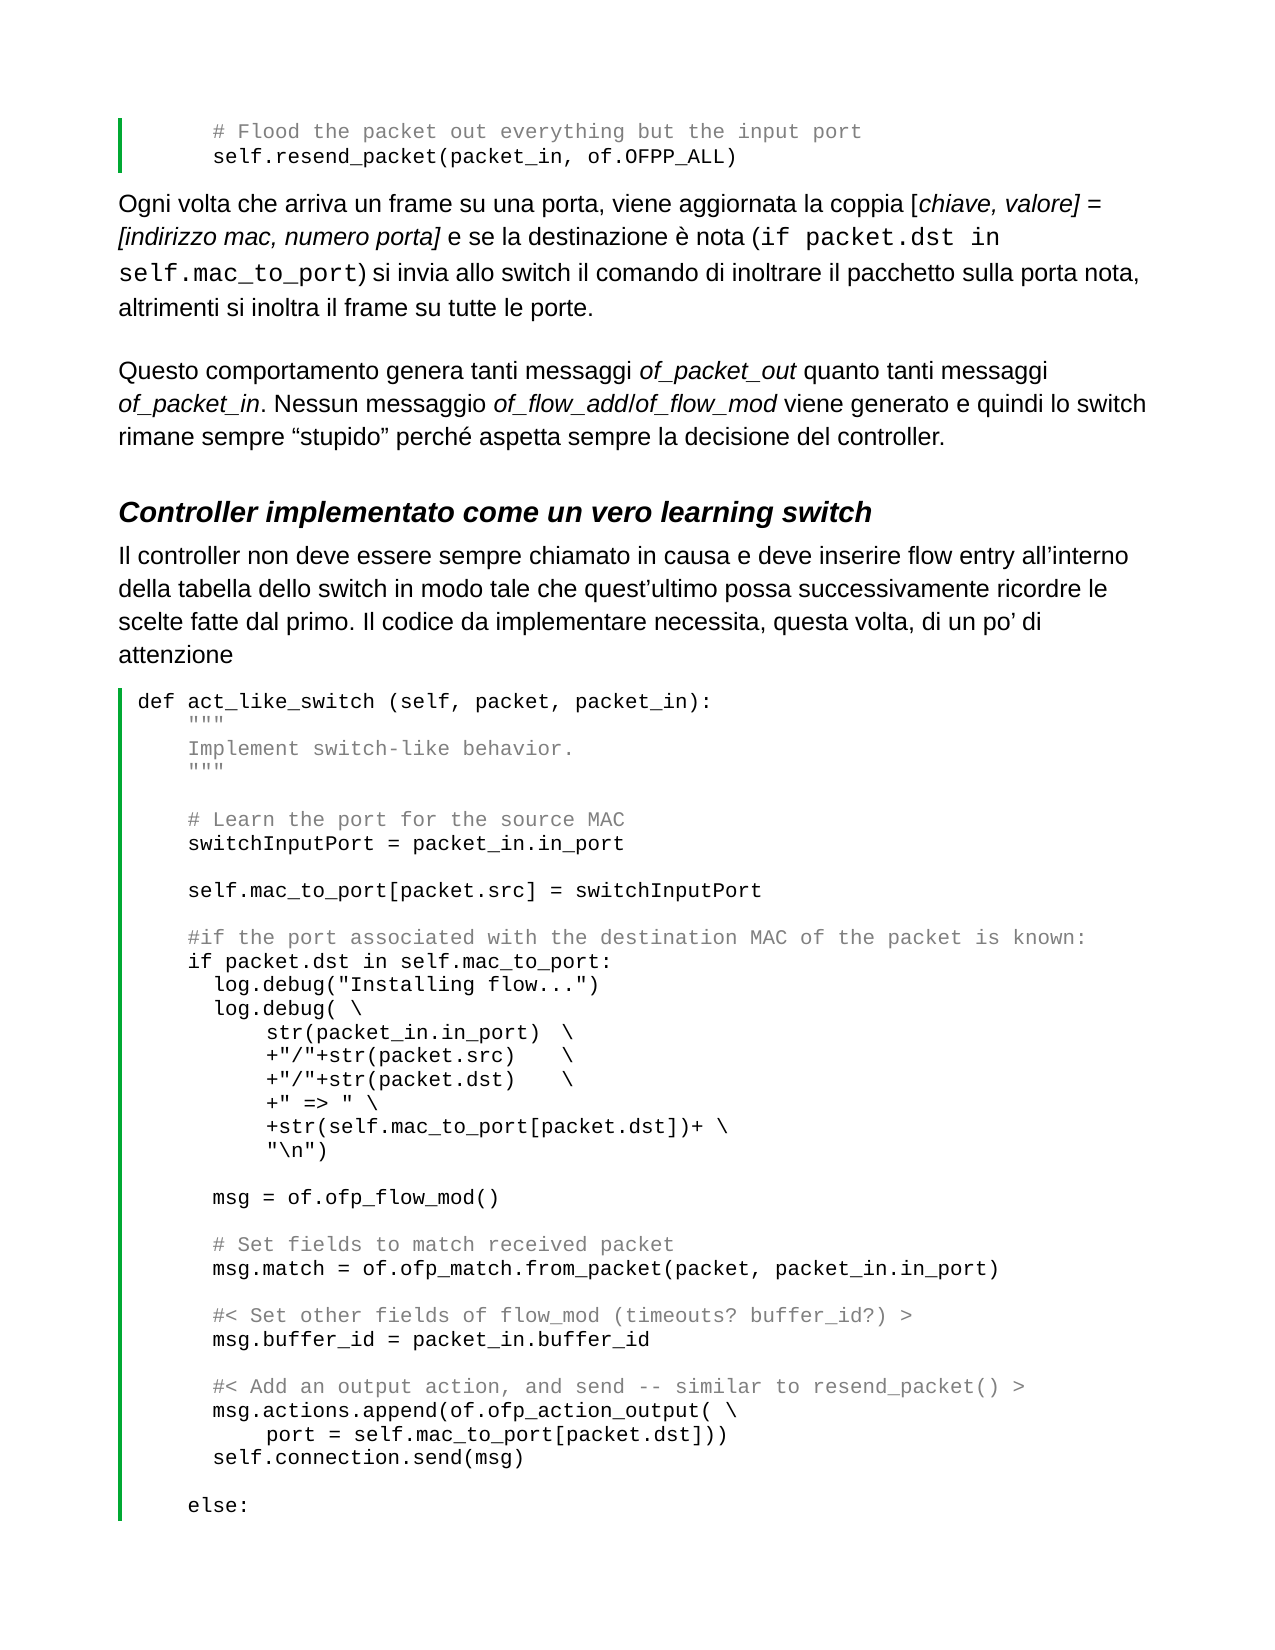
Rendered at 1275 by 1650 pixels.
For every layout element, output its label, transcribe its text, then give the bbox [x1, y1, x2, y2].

text #< Set other fields of flow_mod (timeouts? buffer_id?) > [122, 1305, 1157, 1329]
text "\n") [122, 1140, 1157, 1163]
text +str(self.mac_to_port[packet.dst])+ \ [122, 1116, 1157, 1140]
text #< Add an output action, and send -- similar to resend_packet() > [122, 1376, 1157, 1400]
text # Learn the port for the source MAC [122, 809, 1157, 832]
text def act_like_switch (self, packet, packet_in): [122, 688, 1157, 714]
text +"/"+str(packet.dst) \ [122, 1069, 1157, 1093]
text # Set fields to match received packet [122, 1234, 1157, 1258]
text Questo comportamento genera tanti messaggi of_packet_out quanto tanti messaggi of_packet_in. Nessun messaggio of_flow_add/of_flow_mod viene generato e quindi lo switch rimane sempre “stupido” perché aspetta sempre la decisione del controller. [118, 356, 1157, 451]
text msg.actions.append(of.ofp_action_output( \ [122, 1400, 1157, 1424]
text Ogni volta che arriva un frame su una porta, viene aggiornata la coppia [chiave, valore] = [indirizzo mac, numero porta] e se la destinazione è nota (if packet.dst in self.mac_to_port) si invia allo switch il comando di inoltrare il pacchetto sulla porta nota, altrimenti si inoltra il frame su tutte le porte. [118, 189, 1157, 322]
text else: [122, 1494, 1157, 1521]
text self.resend_packet(packet_in, of.OFPP_ALL) [122, 143, 1157, 173]
text Implement switch-like behavior. [122, 738, 1157, 762]
text log.debug( \ [122, 998, 1157, 1022]
text # Flood the packet out everything but the input port [122, 118, 1157, 143]
text str(packet_in.in_port) \ [122, 1022, 1157, 1045]
text msg = of.ofp_flow_mod() [122, 1187, 1157, 1211]
text self.mac_to_port[packet.src] = switchInputPort [122, 880, 1157, 903]
text msg.match = of.ofp_match.from_packet(packet, packet_in.in_port) [122, 1258, 1157, 1282]
text log.debug("Installing flow...") [122, 974, 1157, 998]
text Il controller non deve essere sempre chiamato in causa e deve inserire flow entry all’interno della tabella dello switch in modo tale che quest’ultimo possa successivamente ricordre le scelte fatte dal primo. Il codice da implementare necessita, questa volta, di un po’ di attenzione [118, 541, 1157, 669]
text if packet.dst in self.mac_to_port: [122, 951, 1157, 974]
text +"/"+str(packet.src) \ [122, 1045, 1157, 1069]
subtitle Controller implementato come un vero learning switch [118, 495, 1157, 528]
text self.connection.send(msg) [122, 1447, 1157, 1471]
text #if the port associated with the destination MAC of the packet is known: [122, 927, 1157, 951]
text msg.buffer_id = packet_in.buffer_id [122, 1329, 1157, 1353]
text """ [122, 762, 1157, 785]
text port = self.mac_to_port[packet.dst])) [122, 1424, 1157, 1447]
text switchInputPort = packet_in.in_port [122, 832, 1157, 856]
text """ [122, 714, 1157, 738]
text +" => " \ [122, 1093, 1157, 1116]
